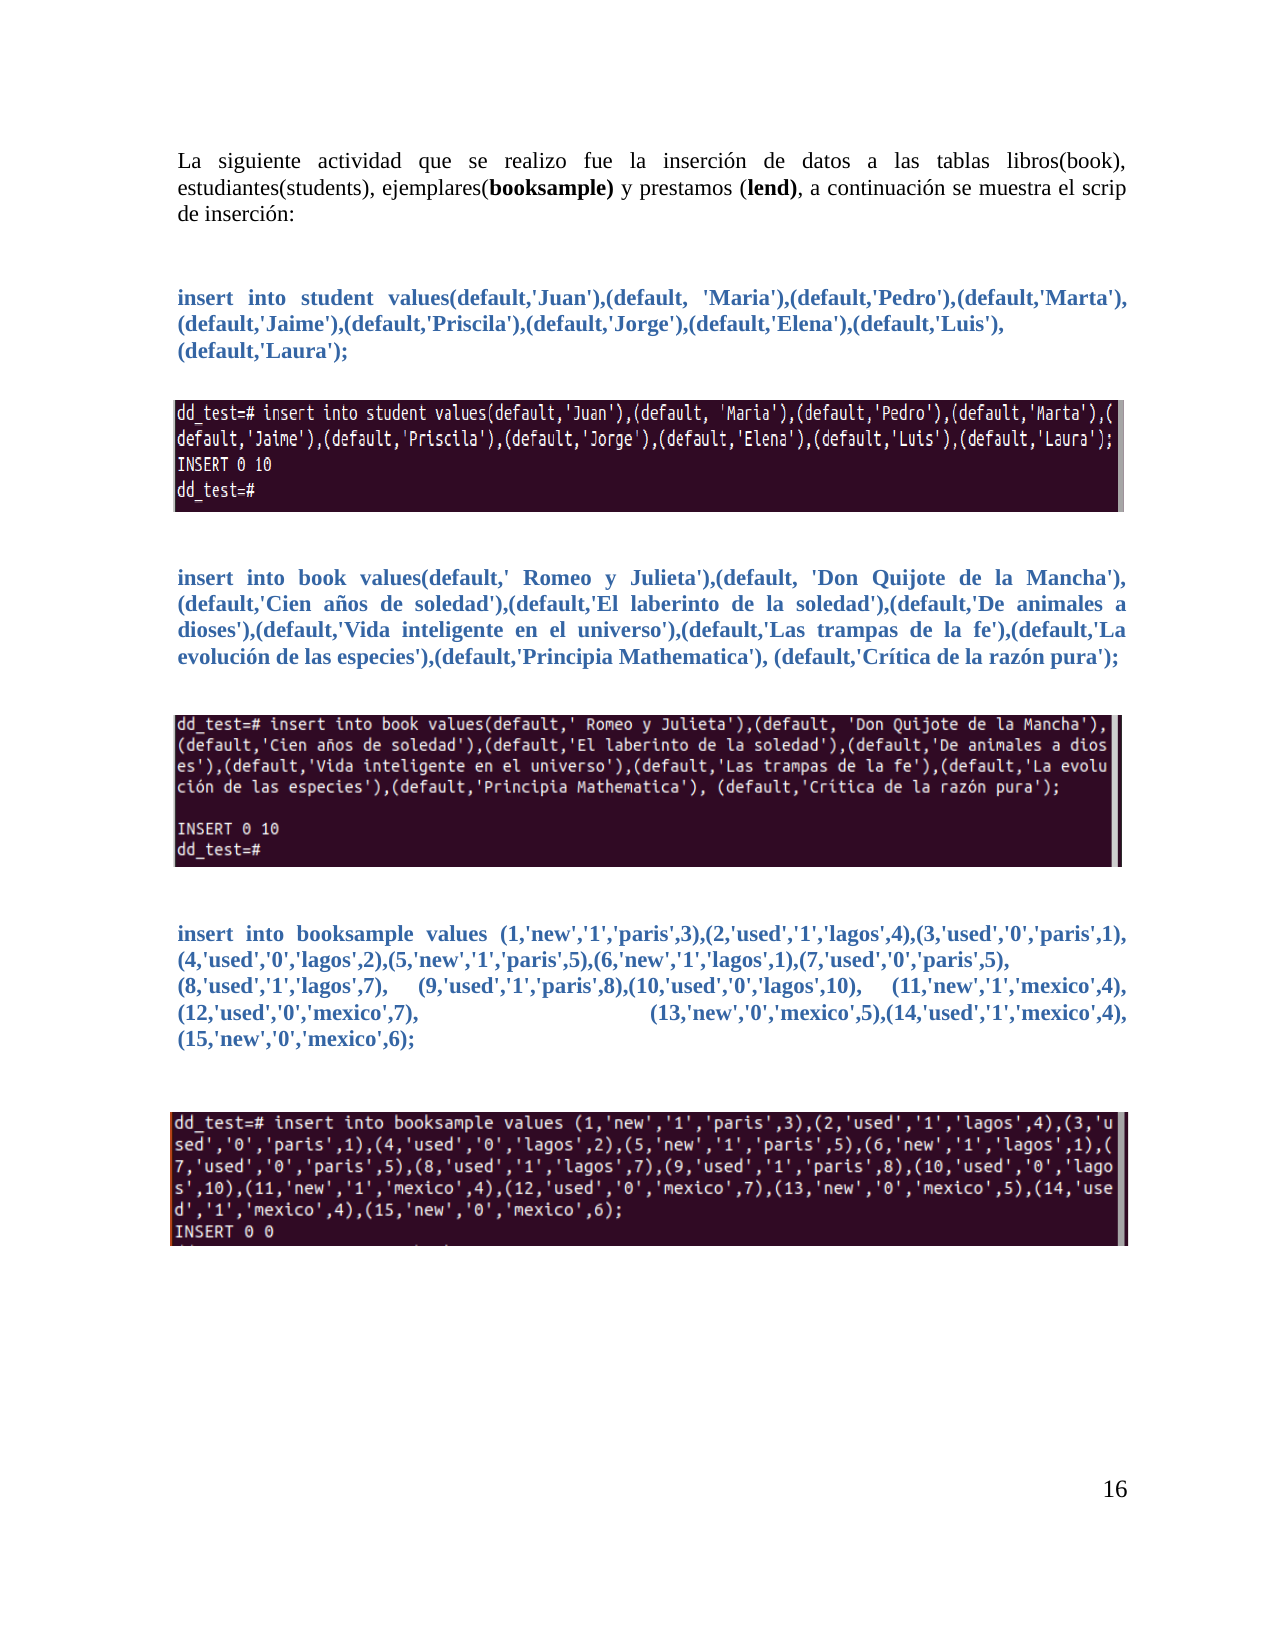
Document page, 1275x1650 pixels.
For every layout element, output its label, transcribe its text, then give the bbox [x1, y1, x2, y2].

text insert into student values(default,'Juan'),(default, 'Maria'),(default,'Pedro'),(default,'Marta'),(default,'Jaime'),(default,'Priscila'),(default,'Jorge'),(default,'Elena'),(default,'Luis'),(default,'Laura'); [177, 284, 1127, 363]
picture [170, 1112, 1129, 1246]
picture [173, 715, 1122, 867]
picture [173, 400, 1124, 512]
text La siguiente actividad que se realizo fue la inserción de datos a las tablas libros(book), estudiantes(students), ejemplares(booksample) y prestamos (lend), a continuación se muestra el scrip de inserción: [177, 148, 1127, 227]
text insert into book values(default,' Romeo y Julieta'),(default, 'Don Quijote de la Mancha'),(default,'Cien años de soledad'),(default,'El laberinto de la soledad'),(default,'De animales a dioses'),(default,'Vida inteligente en el universo'),(default,'Las trampas de la fe'),(default,'La evolución de las especies'),(default,'Principia Mathematica'), (default,'Crítica de la razón pura'); [177, 564, 1127, 669]
text insert into booksample values (1,'new','1','paris',3),(2,'used','1','lagos',4),(3,'used','0','paris',1),(4,'used','0','lagos',2),(5,'new','1','paris',5),(6,'new','1','lagos',1),(7,'used','0','paris',5),(8,'used','1','lagos',7), (9,'used','1','paris',8),(10,'used','0','lagos',10), (11,'new','1','mexico',4), (12,'used','0','mexico',7), (13,'new','0','mexico',5),(14,'used','1','mexico',4),(15,'new','0','mexico',6); [177, 920, 1127, 1052]
